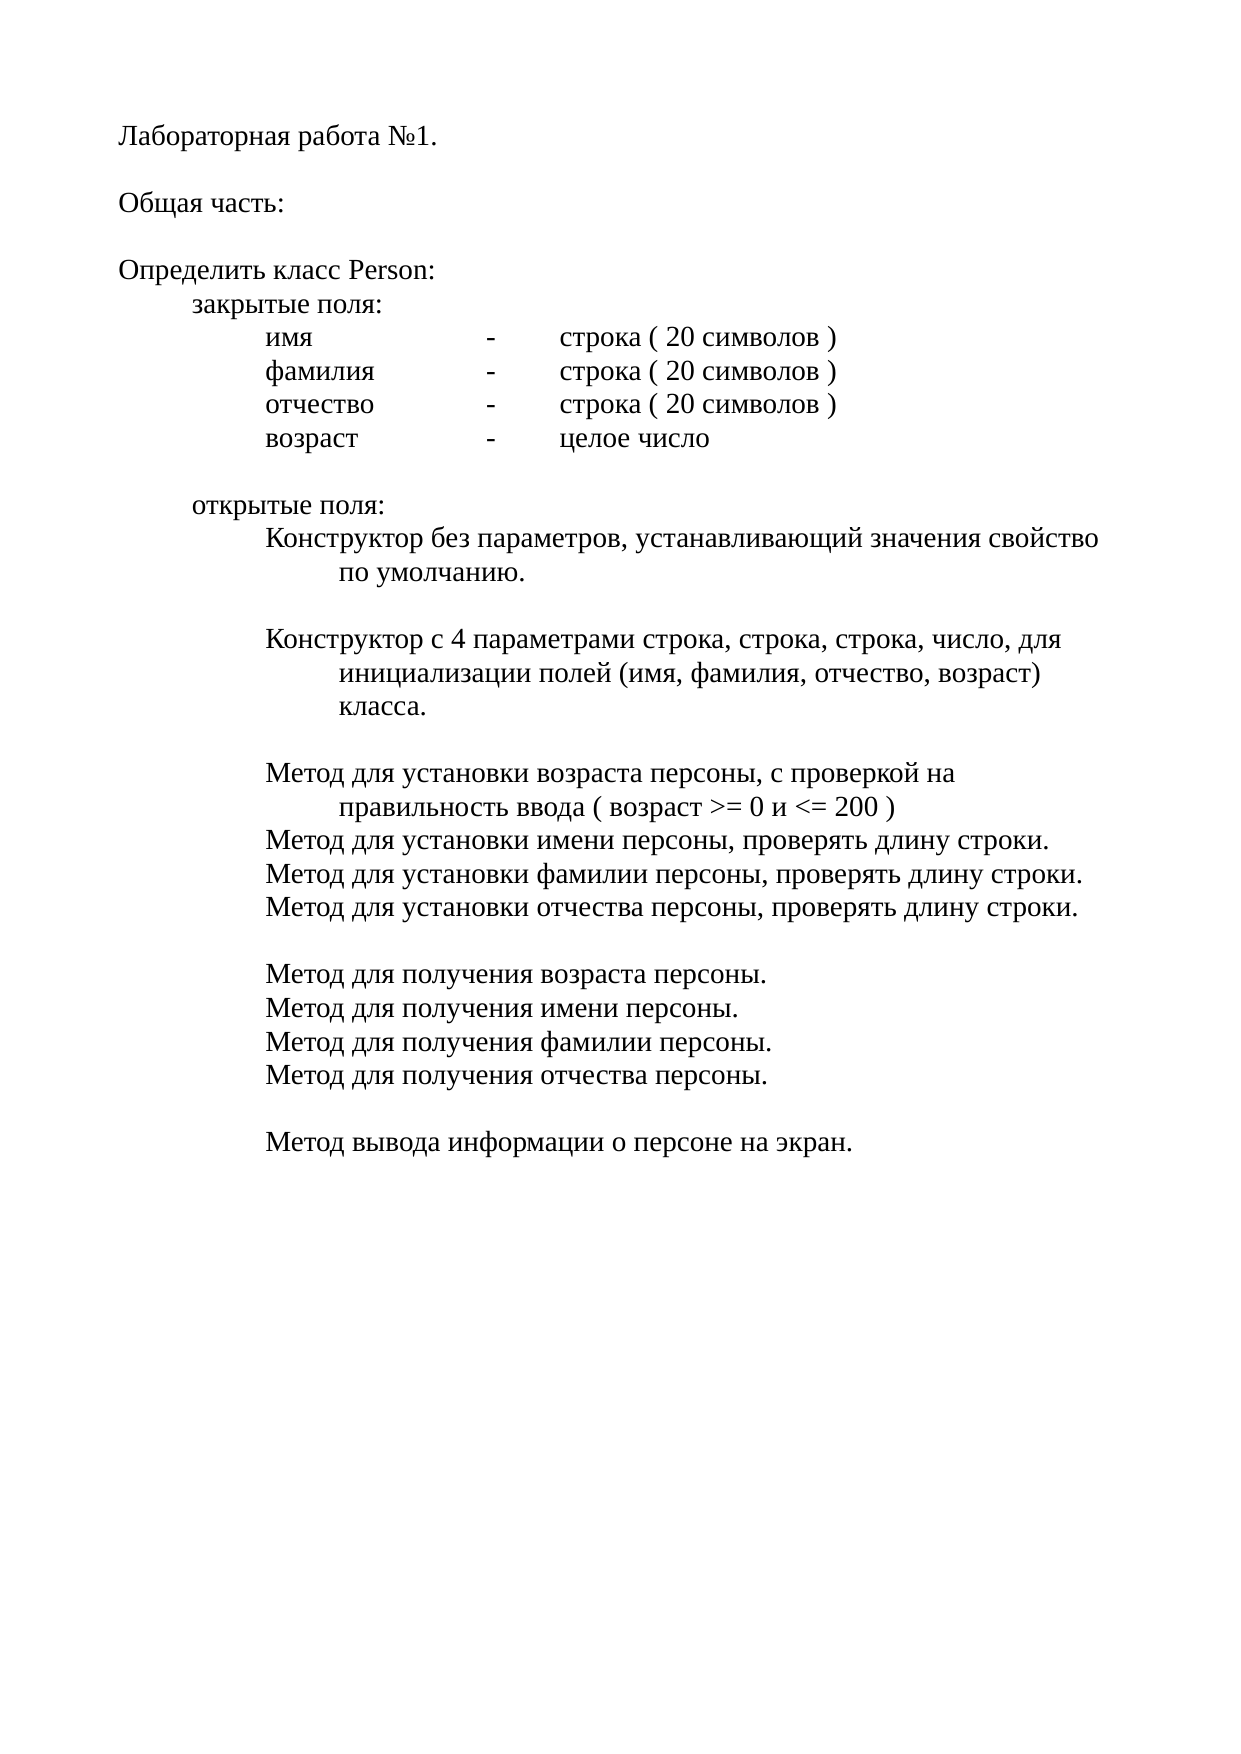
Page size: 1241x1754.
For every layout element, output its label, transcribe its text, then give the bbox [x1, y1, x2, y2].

text отчество - строка ( 20 символов ) [118, 386, 1122, 420]
text Метод для установки возраста персоны, с проверкой на правильность ввода ( возраст >= 0 и <= 200 ) [118, 755, 1122, 822]
text Метод для получения отчества персоны. [118, 1057, 1122, 1091]
text возраст - целое число [118, 420, 1122, 453]
text Конструктор без параметров, устанавливающий значения свойство по умолчанию. [118, 521, 1122, 588]
text Метод для установки имени персоны, проверять длину строки. [118, 822, 1122, 856]
text Метод для установки фамилии персоны, проверять длину строки. [118, 856, 1122, 889]
text Общая часть: [118, 185, 1122, 219]
text Конструктор с 4 параметрами строка, строка, строка, число, для инициализации полей (имя, фамилия, отчество, возраст) класса. [118, 621, 1122, 722]
text имя - строка ( 20 символов ) [118, 319, 1122, 353]
text открытые поля: [118, 487, 1122, 521]
text Метод для получения фамилии персоны. [118, 1024, 1122, 1057]
text Метод вывода информации о персоне на экран. [118, 1124, 1122, 1158]
text фамилия - строка ( 20 символов ) [118, 353, 1122, 386]
text Лабораторная работа №1. [118, 118, 1122, 152]
text закрытые поля: [118, 286, 1122, 319]
text Метод для установки отчества персоны, проверять длину строки. [118, 889, 1122, 923]
text Метод для получения имени персоны. [118, 990, 1122, 1024]
text Метод для получения возраста персоны. [118, 957, 1122, 990]
text Определить класс Person: [118, 252, 1122, 286]
